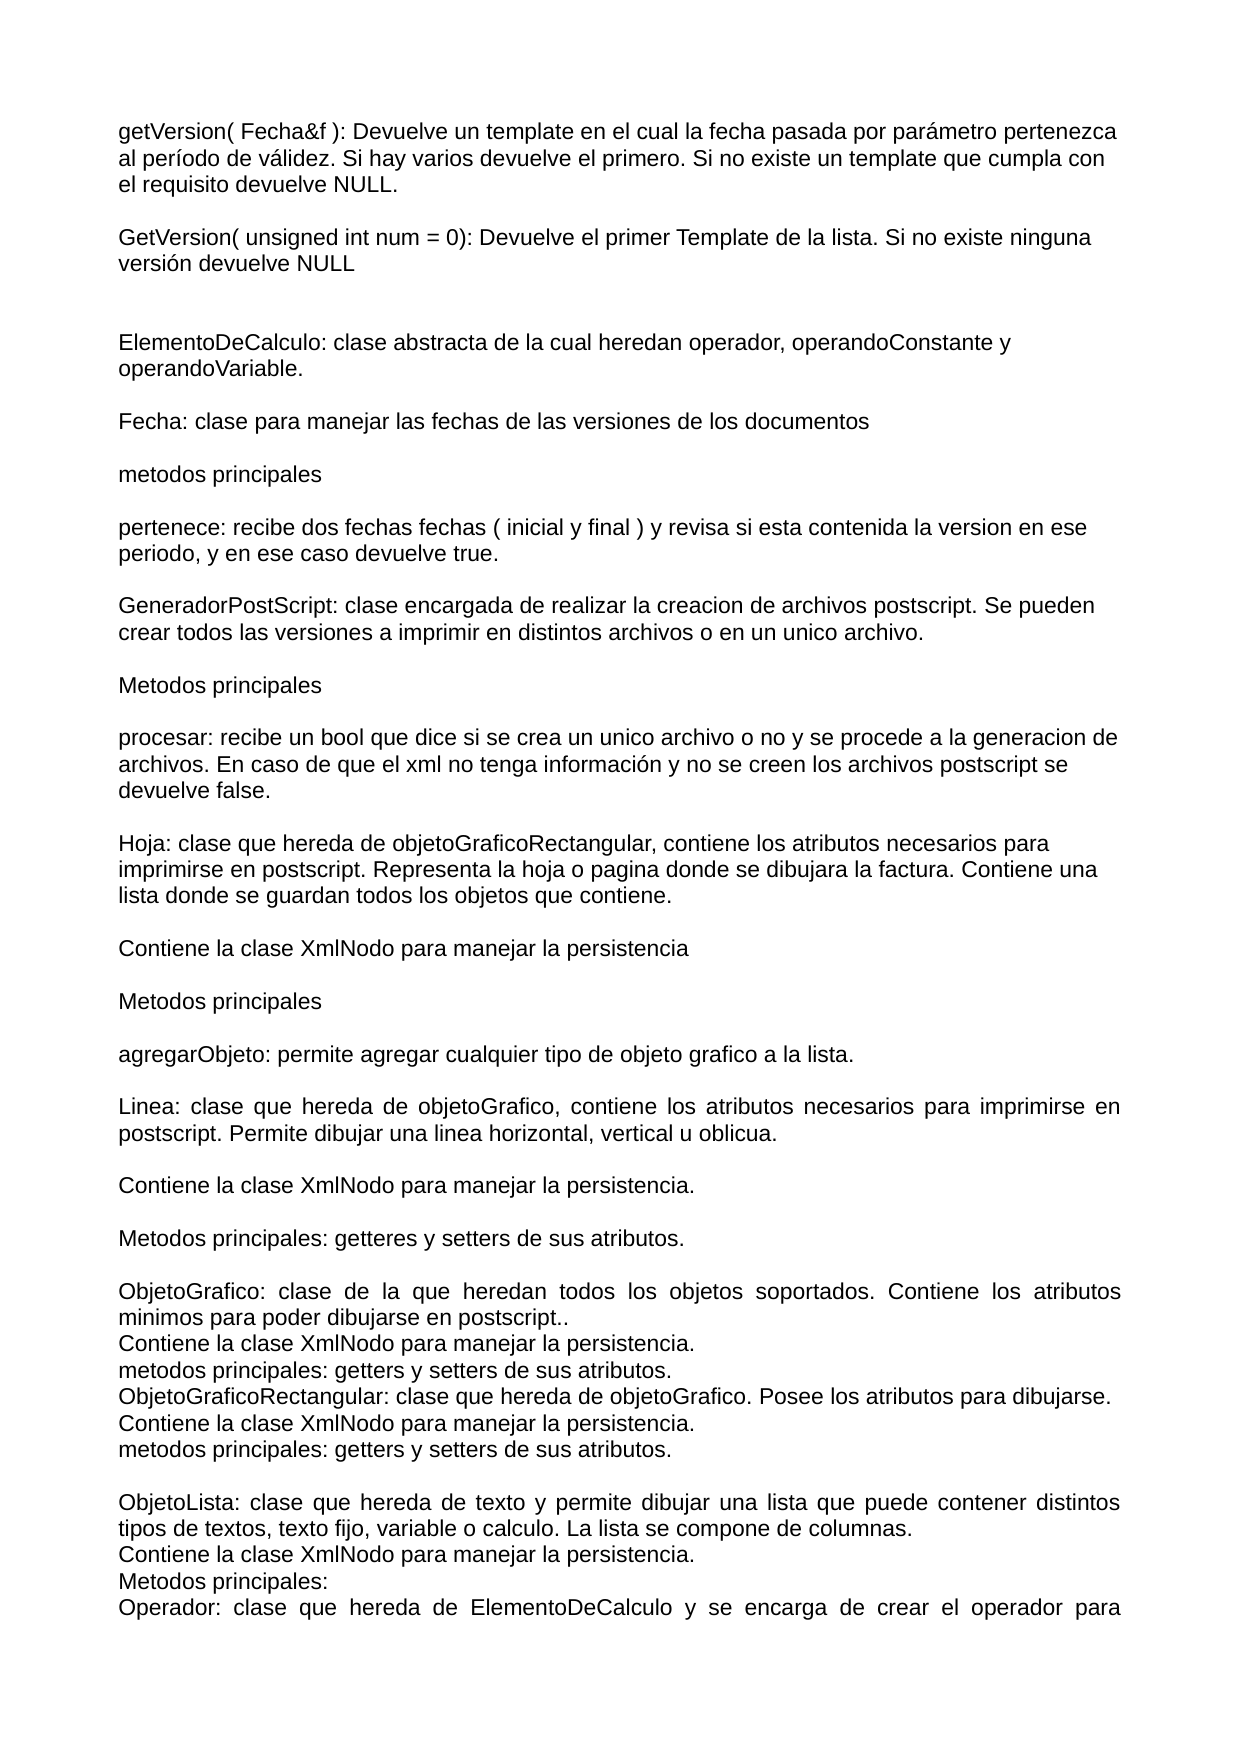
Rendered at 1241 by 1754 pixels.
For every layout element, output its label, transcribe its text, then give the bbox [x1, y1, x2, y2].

text procesar: recibe un bool que dice si se crea un unico archivo o no y se procede a la generacion de archivos. En caso de que el xml no tenga información y no se creen los archivos postscript se devuelve false. [118, 724, 1122, 803]
text ObjetoLista: clase que hereda de texto y permite dibujar una lista que puede contener distintos tipos de textos, texto fijo, variable o calculo. La lista se compone de columnas. [118, 1488, 1122, 1541]
text Metodos principales: [118, 1568, 1122, 1594]
text Contiene la clase XmlNodo para manejar la persistencia. [118, 1330, 1122, 1357]
text ElementoDeCalculo: clase abstracta de la cual heredan operador, operandoConstante y operandoVariable. [118, 329, 1122, 382]
text metodos principales: getters y setters de sus atributos. [118, 1436, 1122, 1462]
text ObjetoGraficoRectangular: clase que hereda de objetoGrafico. Posee los atributos para dibujarse. [118, 1383, 1122, 1409]
text GetVersion( unsigned int num = 0): Devuelve el primer Template de la lista. Si no existe ninguna versión devuelve NULL [118, 223, 1122, 276]
text getVersion( Fecha&f ): Devuelve un template en el cual la fecha pasada por parámetro pertenezca al período de válidez. Si hay varios devuelve el primero. Si no existe un template que cumpla con el requisito devuelve NULL. [118, 118, 1122, 197]
text ObjetoGrafico: clase de la que heredan todos los objetos soportados. Contiene los atributos minimos para poder dibujarse en postscript.. [118, 1278, 1122, 1330]
text Metodos principales [118, 988, 1122, 1014]
text agregarObjeto: permite agregar cualquier tipo de objeto grafico a la lista. [118, 1041, 1122, 1067]
text Fecha: clase para manejar las fechas de las versiones de los documentos [118, 408, 1122, 434]
text Metodos principales [118, 672, 1122, 698]
text pertenece: recibe dos fechas fechas ( inicial y final ) y revisa si esta contenida la version en ese periodo, y en ese caso devuelve true. [118, 513, 1122, 566]
text Contiene la clase XmlNodo para manejar la persistencia. [118, 1541, 1122, 1568]
text metodos principales: getters y setters de sus atributos. [118, 1357, 1122, 1383]
text GeneradorPostScript: clase encargada de realizar la creacion de archivos postscript. Se pueden crear todos las versiones a imprimir en distintos archivos o en un unico archivo. [118, 592, 1122, 645]
text Contiene la clase XmlNodo para manejar la persistencia. [118, 1409, 1122, 1436]
text Hoja: clase que hereda de objetoGraficoRectangular, contiene los atributos necesarios para imprimirse en postscript. Representa la hoja o pagina donde se dibujara la factura. Contiene una lista donde se guardan todos los objetos que contiene. [118, 830, 1122, 909]
text Linea: clase que hereda de objetoGrafico, contiene los atributos necesarios para imprimirse en postscript. Permite dibujar una linea horizontal, vertical u oblicua. [118, 1093, 1122, 1146]
text Operador: clase que hereda de ElementoDeCalculo y se encarga de crear el operador para [118, 1594, 1122, 1620]
text Metodos principales: getteres y setters de sus atributos. [118, 1225, 1122, 1251]
text Contiene la clase XmlNodo para manejar la persistencia. [118, 1172, 1122, 1199]
text Contiene la clase XmlNodo para manejar la persistencia [118, 935, 1122, 961]
text metodos principales [118, 461, 1122, 487]
